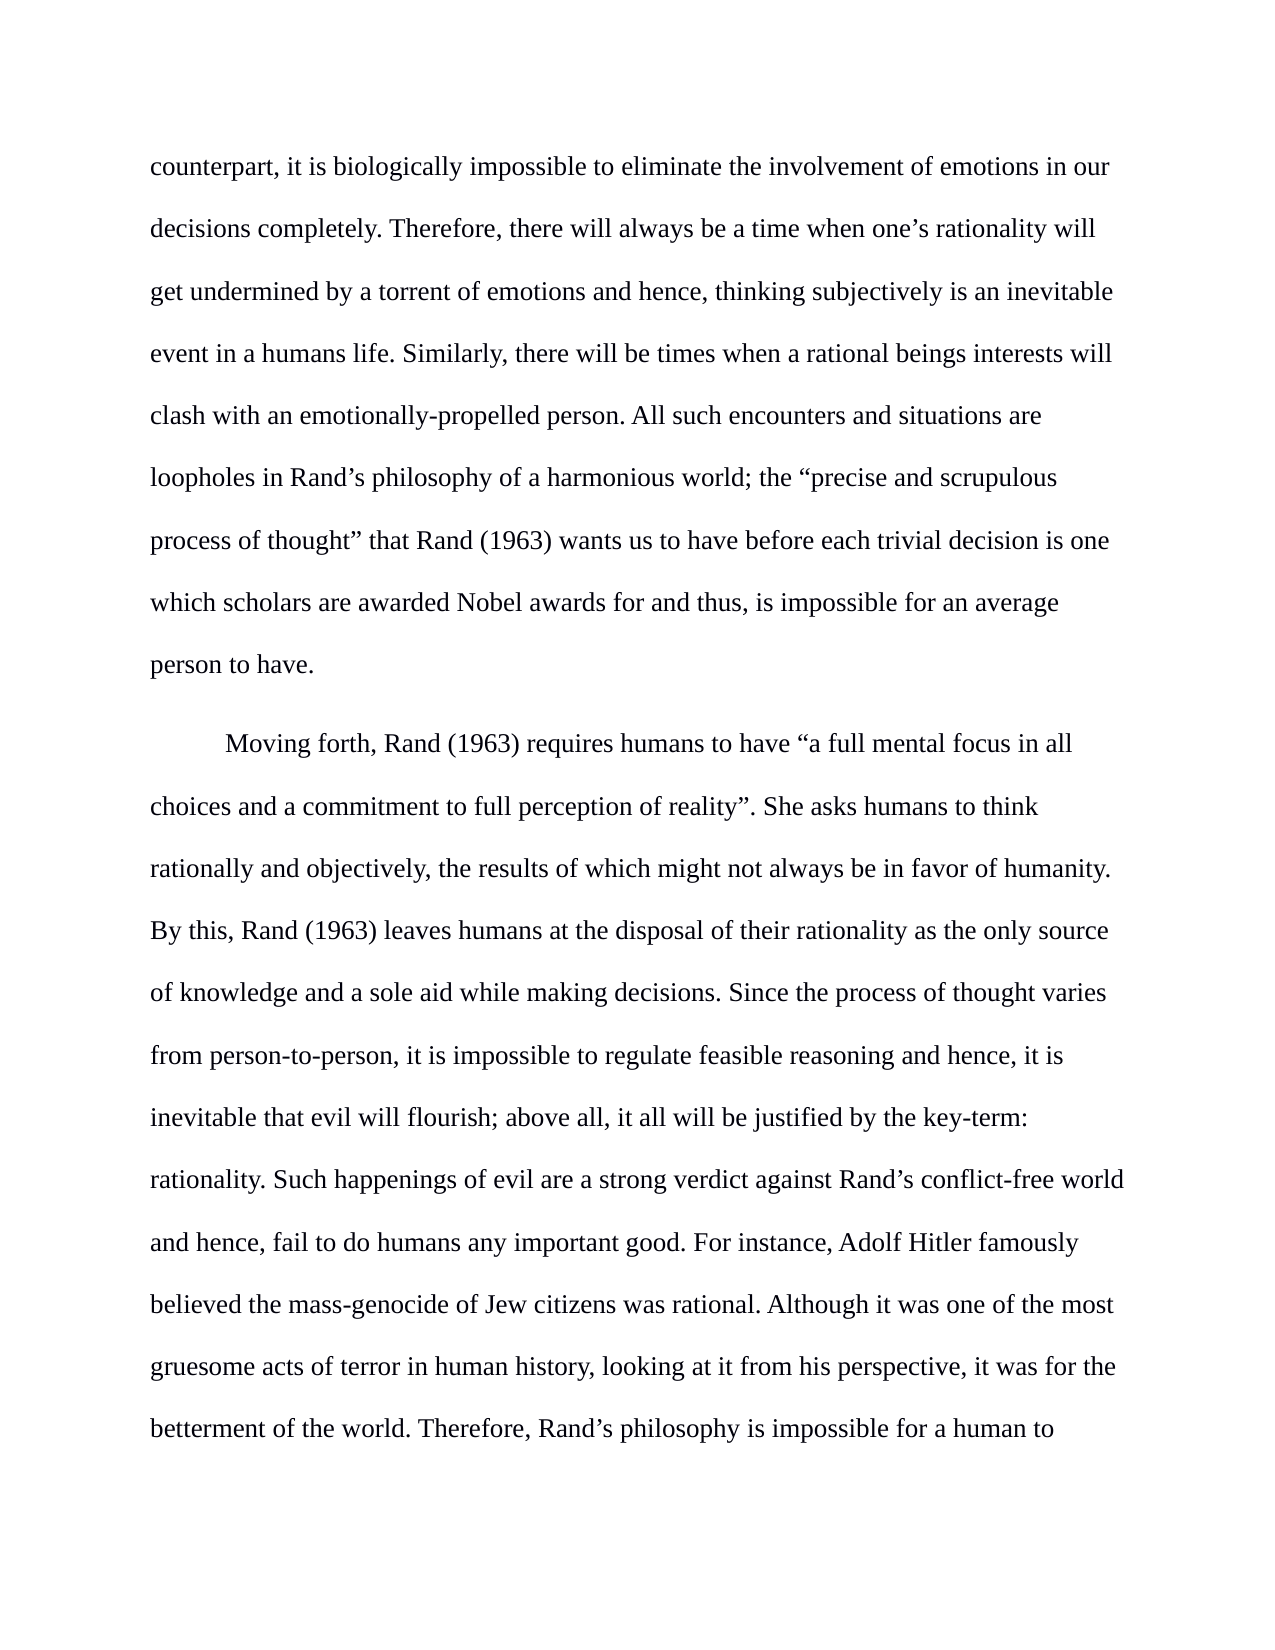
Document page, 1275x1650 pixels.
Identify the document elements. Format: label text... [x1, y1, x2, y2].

text Moving forth, Rand (1963) requires humans to have “a full mental focus in all choices and a commitment to full perception of reality”. She asks humans to think rationally and objectively, the results of which might not always be in favor of humanity. By this, Rand (1963) leaves humans at the disposal of their rationality as the only source of knowledge and a sole aid while making decisions. Since the process of thought varies from person-to-person, it is impossible to regulate feasible reasoning and hence, it is inevitable that evil will flourish; above all, it all will be justified by the key-term: rationality. Such happenings of evil are a strong verdict against Rand’s conflict-free world and hence, fail to do humans any important good. For instance, Adolf Hitler famously believed the mass-genocide of Jew citizens was rational. Although it was one of the most gruesome acts of terror in human history, looking at it from his perspective, it was for the betterment of the world. Therefore, Rand’s philosophy is impossible for a human to [150, 727, 1125, 1444]
text counterpart, it is biologically impossible to eliminate the involvement of emotions in our decisions completely. Therefore, there will always be a time when one’s rationality will get undermined by a torrent of emotions and hence, thinking subjectively is an inevitable event in a humans life. Similarly, there will be times when a rational beings interests will clash with an emotionally-propelled person. All such encounters and situations are loopholes in Rand’s philosophy of a harmonious world; the “precise and scrupulous process of thought” that Rand (1963) wants us to have before each trivial decision is one which scholars are awarded Nobel awards for and thus, is impossible for an average person to have. [150, 150, 1125, 679]
